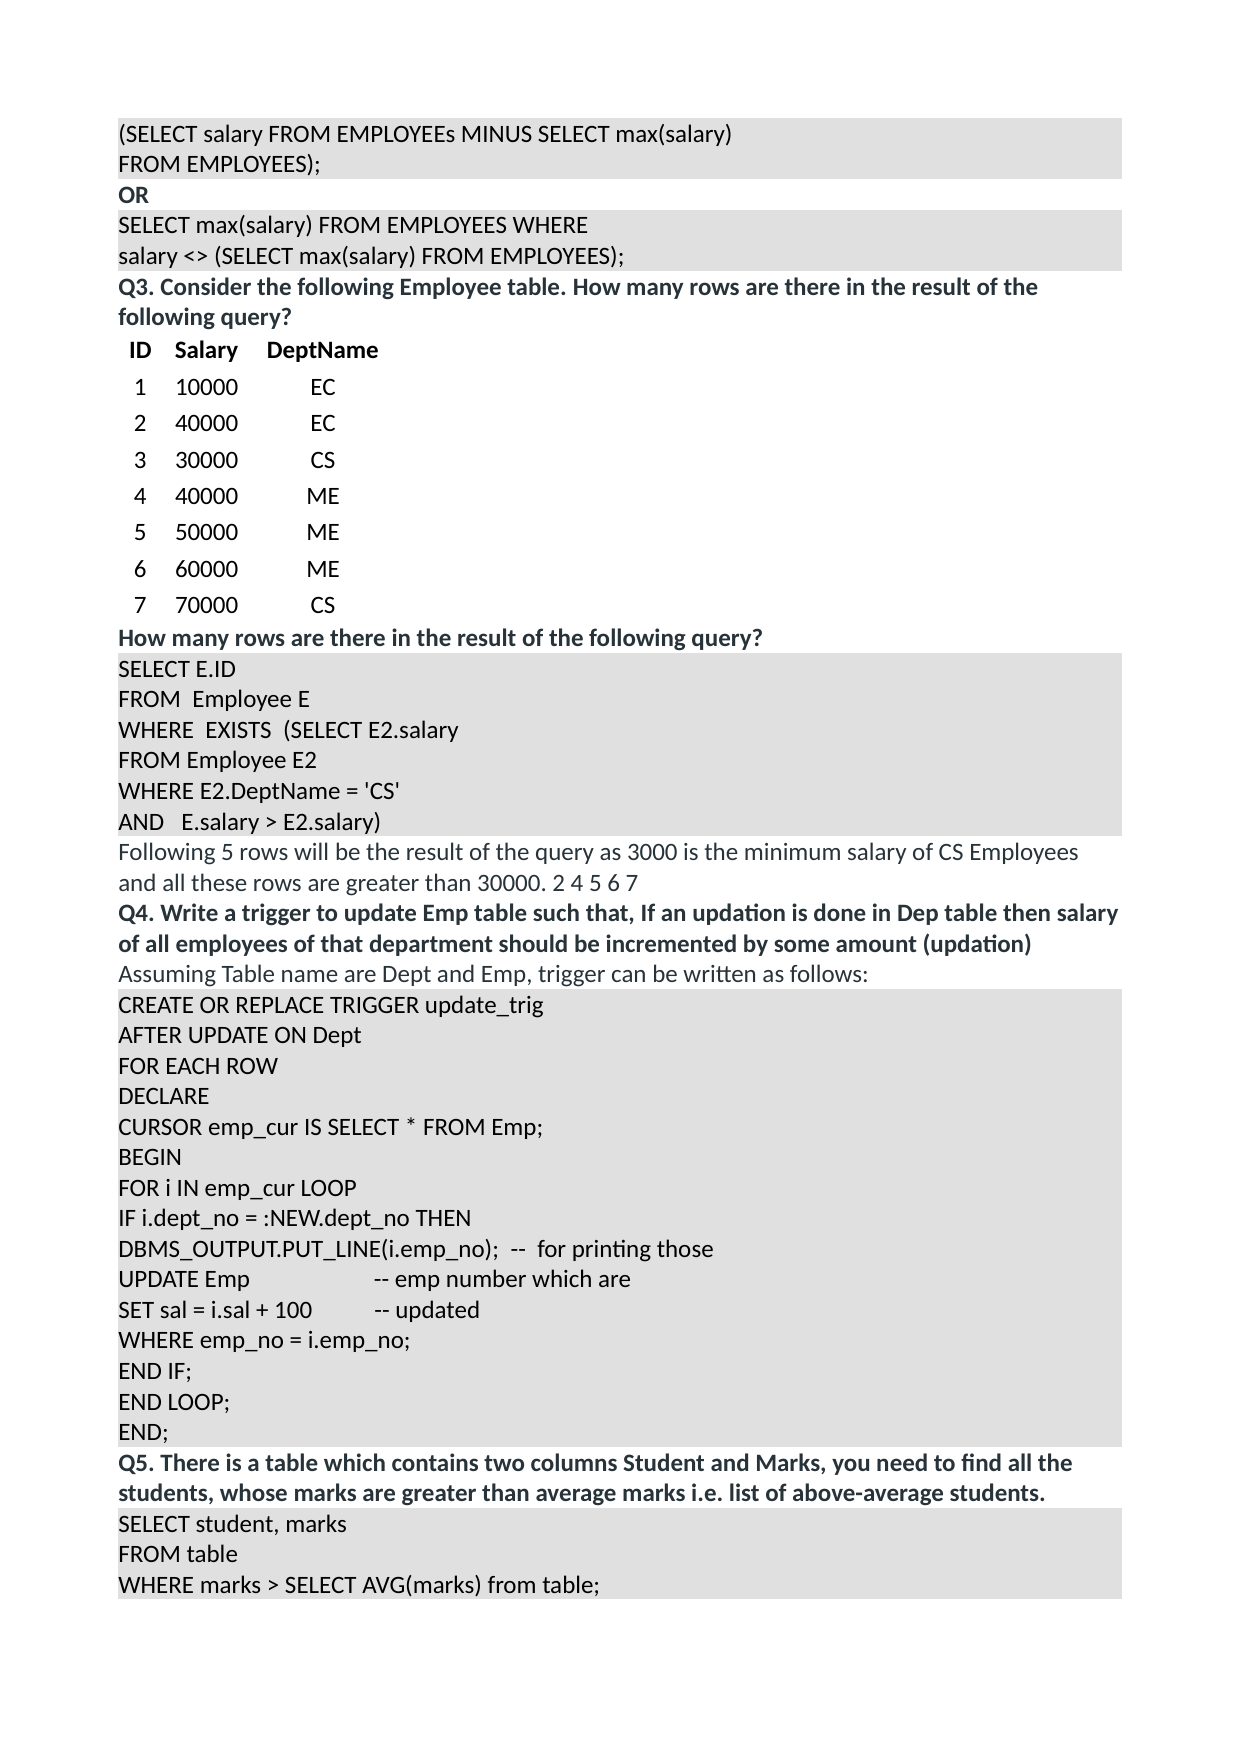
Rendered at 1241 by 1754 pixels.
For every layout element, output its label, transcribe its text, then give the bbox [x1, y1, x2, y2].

table_cell EC [251, 405, 394, 441]
text How many rows are there in the result of the following query? [118, 623, 1122, 653]
text SELECT max(salary) FROM EMPLOYEES WHERE [118, 210, 1122, 240]
table_cell 4 [118, 477, 162, 513]
text SELECT E.ID [118, 653, 1122, 684]
text AND E.salary > E2.salary) [118, 806, 1122, 836]
text FOR EACH ROW [118, 1050, 1122, 1080]
text SET sal = i.sal + 100 -- updated [118, 1294, 1122, 1324]
table_cell ME [251, 550, 394, 586]
text FROM Employee E2 [118, 745, 1122, 775]
subtitle Q3. Consider the following Employee table. How many rows are there in the result of the following query? [118, 271, 1122, 332]
text END; [118, 1416, 1122, 1447]
text CURSOR emp_cur IS SELECT * FROM Emp; [118, 1111, 1122, 1141]
table_cell 60000 [162, 550, 251, 586]
text END IF; [118, 1355, 1122, 1386]
subtitle Q5. There is a table which contains two columns Student and Marks, you need to find all the students, whose marks are greater than average marks i.e. list of above-average students. [118, 1447, 1122, 1508]
text Assuming Table name are Dept and Emp, trigger can be written as follows: [118, 958, 1122, 989]
subtitle Q4. Write a trigger to update Emp table such that, If an updation is done in Dep table then salary of all employees of that department should be incremented by some amount (updation) [118, 897, 1122, 958]
table_cell 50000 [162, 514, 251, 550]
text IF i.dept_no = :NEW.dept_no THEN [118, 1202, 1122, 1233]
text (SELECT salary FROM EMPLOYEEs MINUS SELECT max(salary) [118, 118, 1122, 149]
text WHERE emp_no = i.emp_no; [118, 1324, 1122, 1355]
table_cell ME [251, 477, 394, 513]
table_cell 40000 [162, 477, 251, 513]
text FROM table [118, 1538, 1122, 1569]
text salary <> (SELECT max(salary) FROM EMPLOYEES); [118, 240, 1122, 271]
table_cell CS [251, 586, 394, 623]
text AFTER UPDATE ON Dept [118, 1019, 1122, 1050]
text UPDATE Emp -- emp number which are [118, 1263, 1122, 1294]
text DECLARE [118, 1080, 1122, 1111]
text FROM Employee E [118, 684, 1122, 714]
table_cell 70000 [162, 586, 251, 623]
text WHERE EXISTS (SELECT E2.salary [118, 714, 1122, 745]
table_header ID [118, 332, 162, 368]
text WHERE E2.DeptName = 'CS' [118, 775, 1122, 806]
table_cell 2 [118, 405, 162, 441]
text BEGIN [118, 1141, 1122, 1172]
text FROM EMPLOYEES); [118, 149, 1122, 179]
table_cell 3 [118, 441, 162, 477]
text Following 5 rows will be the result of the query as 3000 is the minimum salary of CS Employees and all these rows are greater than 30000. 2 4 5 6 7 [118, 836, 1122, 897]
text CREATE OR REPLACE TRIGGER update_trig [118, 989, 1122, 1019]
text END LOOP; [118, 1386, 1122, 1416]
text OR [118, 179, 1122, 210]
table_cell 7 [118, 586, 162, 623]
table_cell EC [251, 368, 394, 404]
table_cell CS [251, 441, 394, 477]
text WHERE marks > SELECT AVG(marks) from table; [118, 1569, 1122, 1599]
table_cell ME [251, 514, 394, 550]
table_cell 1 [118, 368, 162, 404]
table_cell 40000 [162, 405, 251, 441]
text DBMS_OUTPUT.PUT_LINE(i.emp_no); -- for printing those [118, 1233, 1122, 1263]
table_header DeptName [251, 332, 394, 368]
table_header Salary [162, 332, 251, 368]
table_cell 30000 [162, 441, 251, 477]
table_cell 5 [118, 514, 162, 550]
table_cell 10000 [162, 368, 251, 404]
table_cell 6 [118, 550, 162, 586]
text SELECT student, marks [118, 1508, 1122, 1538]
text FOR i IN emp_cur LOOP [118, 1172, 1122, 1202]
